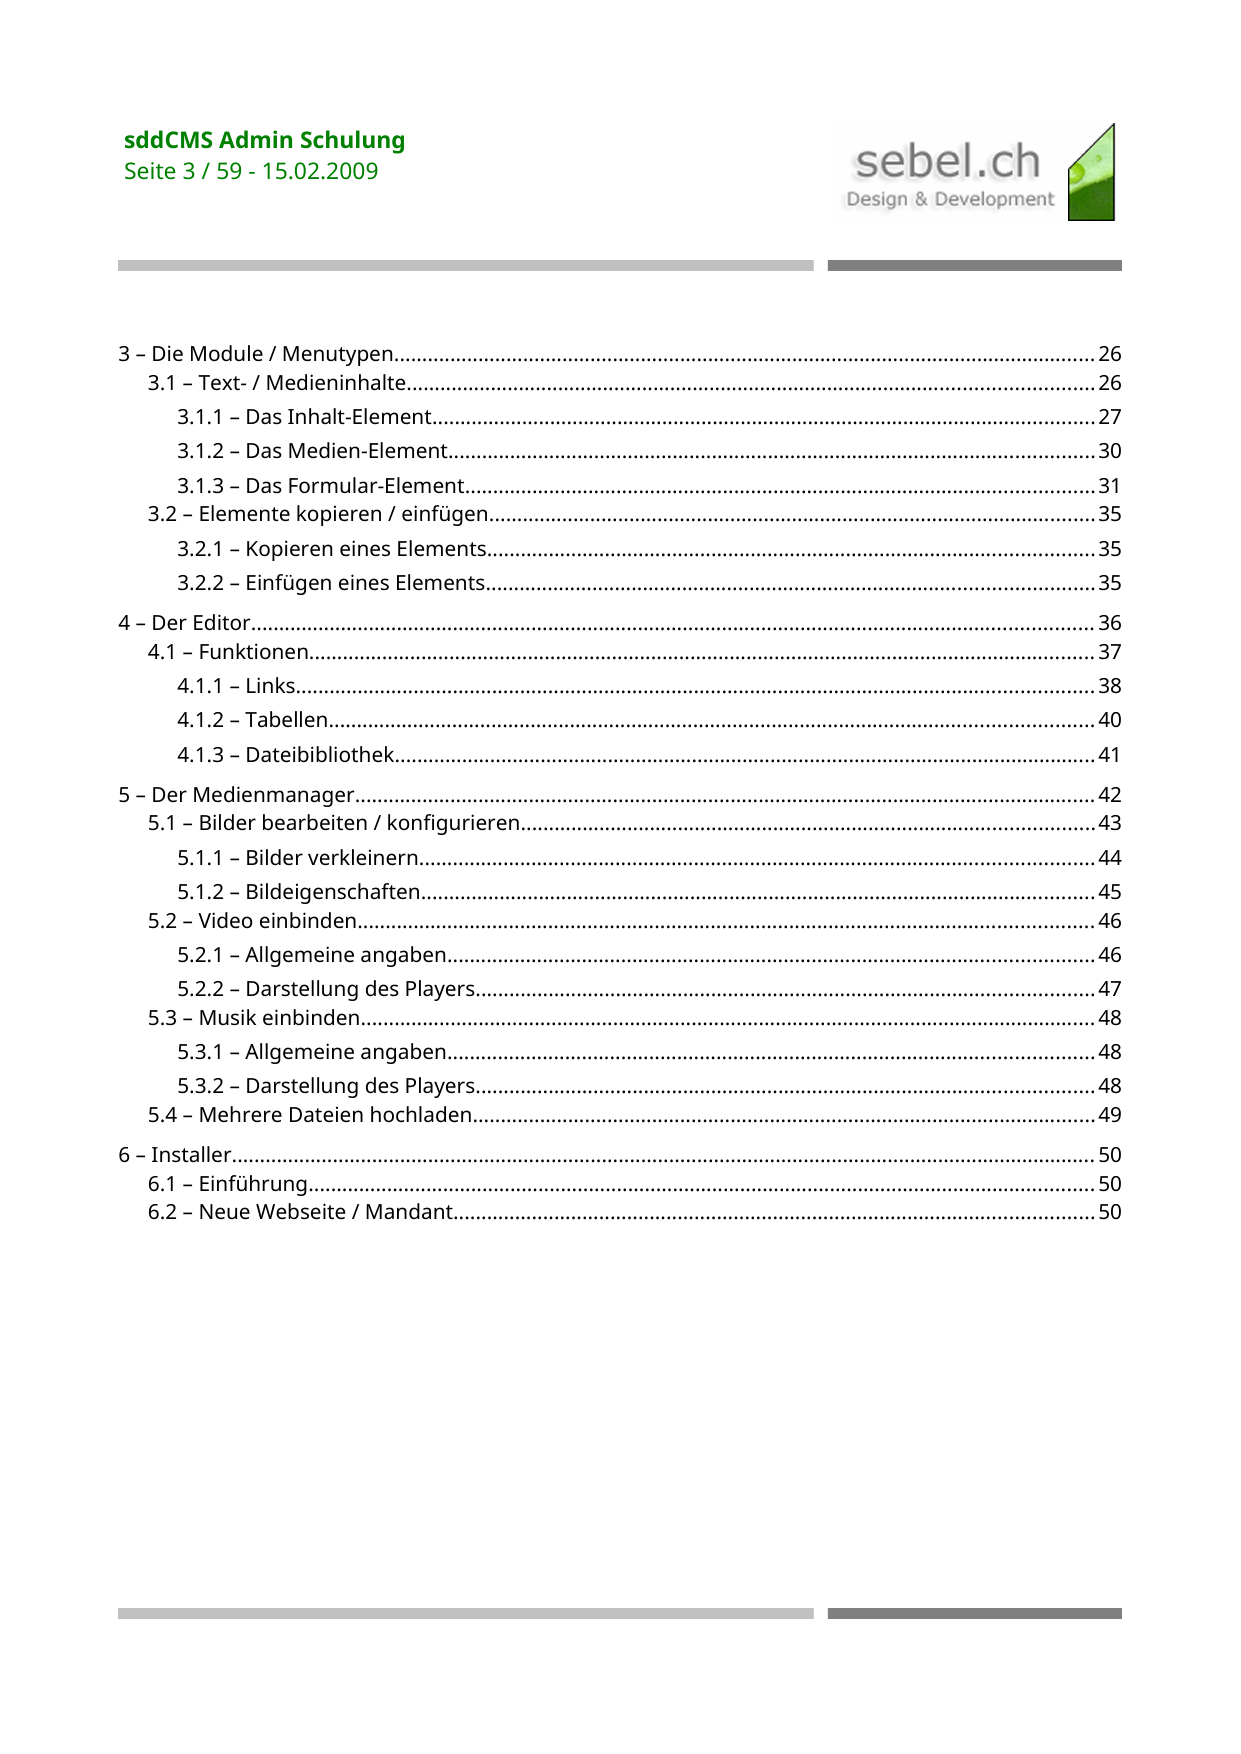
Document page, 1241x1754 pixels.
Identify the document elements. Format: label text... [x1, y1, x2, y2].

text 5.1.2 – Bildeigenschaften 45 [177, 877, 1122, 906]
text 3.1.1 – Das Inhalt-Element 27 [177, 402, 1122, 431]
text 5.2.2 – Darstellung des Players 47 [177, 974, 1122, 1003]
text 5.2 – Video einbinden 46 [148, 906, 1122, 934]
text 5.2.1 – Allgemeine angaben 46 [177, 940, 1122, 968]
text 4 – Der Editor 36 [118, 608, 1122, 637]
text 5.3.1 – Allgemeine angaben 48 [177, 1037, 1122, 1066]
text 5 – Der Medienmanager 42 [118, 780, 1122, 808]
text 5.1 – Bilder bearbeiten / konfigurieren 43 [148, 808, 1122, 837]
text 3.1.3 – Das Formular-Element 31 [177, 471, 1122, 499]
text 5.1.1 – Bilder verkleinern 44 [177, 843, 1122, 871]
text 5.3.2 – Darstellung des Players 48 [177, 1072, 1122, 1100]
text 3.2.1 – Kopieren eines Elements 35 [177, 534, 1122, 562]
text 4.1 – Funktionen 37 [148, 637, 1122, 665]
text 4.1.3 – Dateibibliothek 41 [177, 740, 1122, 768]
text 4.1.2 – Tabellen 40 [177, 706, 1122, 734]
text 6.2 – Neue Webseite / Mandant 50 [148, 1197, 1122, 1226]
text 3 – Die Module / Menutypen 26 [118, 339, 1122, 368]
text 6 – Installer 50 [118, 1140, 1122, 1169]
picture [118, 260, 1122, 271]
text 5.4 – Mehrere Dateien hochladen 49 [148, 1100, 1122, 1128]
text 3.1 – Text- / Medieninhalte 26 [148, 368, 1122, 396]
text 5.3 – Musik einbinden 48 [148, 1003, 1122, 1031]
text 3.2 – Elemente kopieren / einfügen 35 [148, 499, 1122, 528]
picture [118, 1608, 1122, 1619]
text 6.1 – Einführung 50 [148, 1169, 1122, 1197]
text 3.1.2 – Das Medien-Element 30 [177, 437, 1122, 465]
text 3.2.2 – Einfügen eines Elements 35 [177, 568, 1122, 597]
text 4.1.1 – Links 38 [177, 671, 1122, 699]
